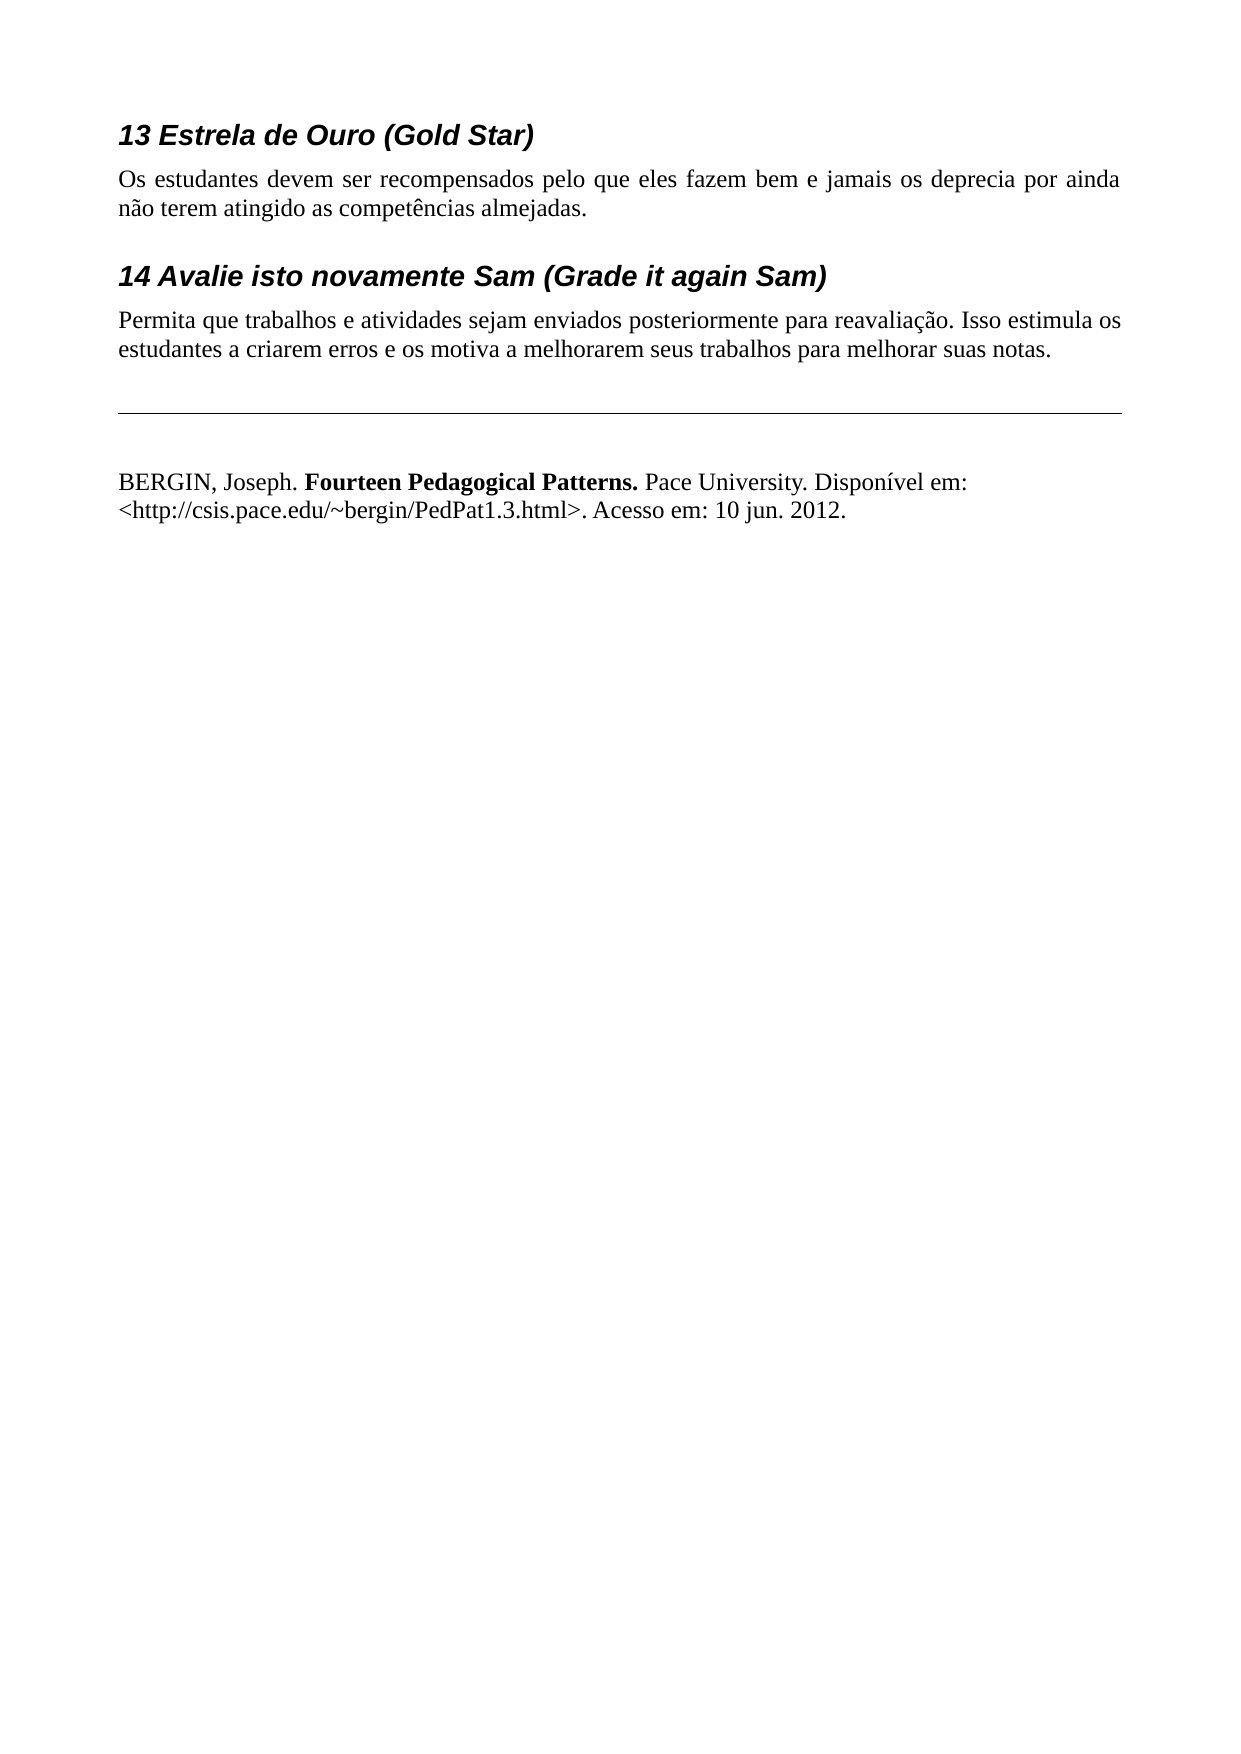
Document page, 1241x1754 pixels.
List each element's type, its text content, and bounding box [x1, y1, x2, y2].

text BERGIN, Joseph. Fourteen Pedagogical Patterns. Pace University. Disponível em: <http://csis.pace.edu/~bergin/PedPat1.3.html>. Acesso em: 10 jun. 2012. [118, 467, 1122, 524]
text Permita que trabalhos e atividades sejam enviados posteriormente para reavaliação. Isso estimula os estudantes a criarem erros e os motiva a melhorarem seus trabalhos para melhorar suas notas. [118, 305, 1122, 363]
text Os estudantes devem ser recompensados pelo que eles fazem bem e jamais os deprecia por ainda não terem atingido as competências almejadas. [118, 164, 1122, 222]
subtitle 14 Avalie isto novamente Sam (Grade it again Sam) [118, 259, 1122, 293]
subtitle 13 Estrela de Ouro (Gold Star) [118, 118, 1122, 152]
